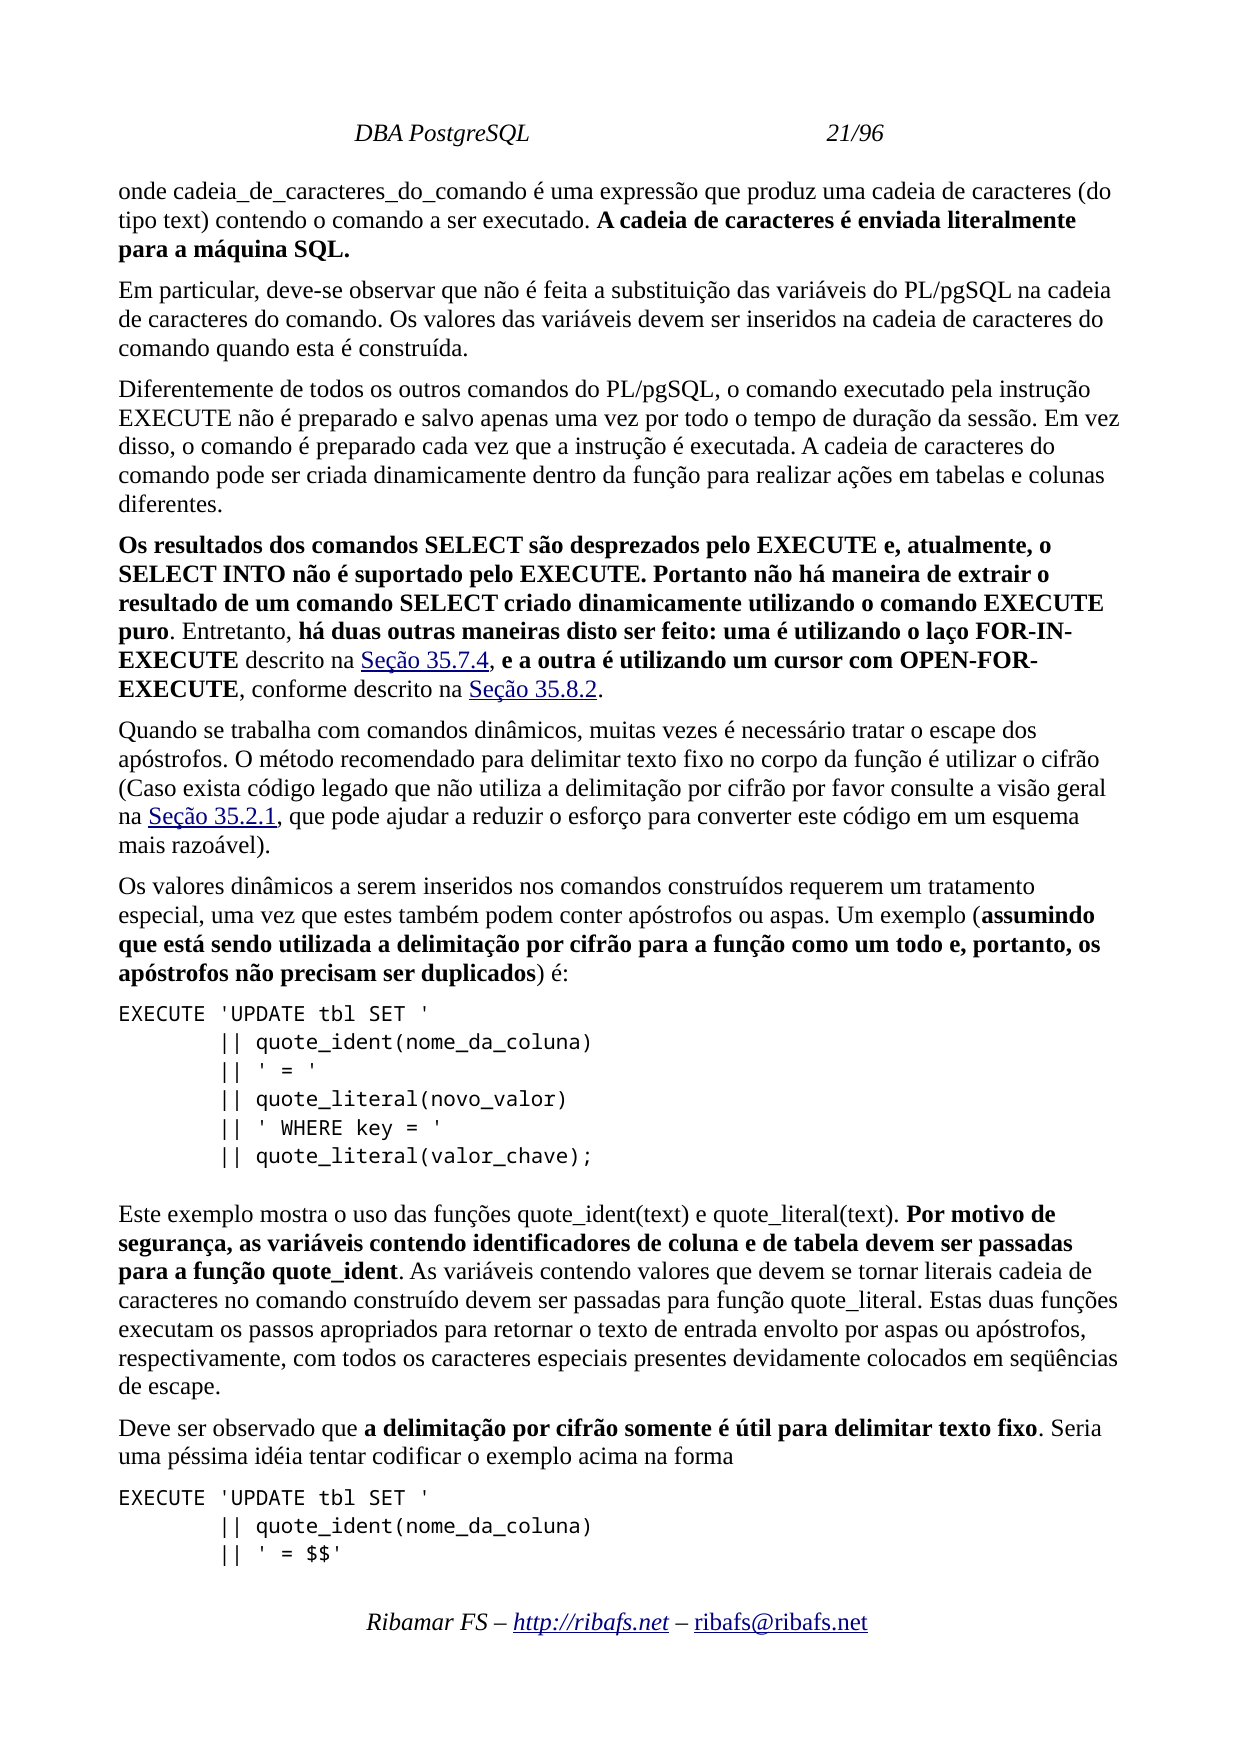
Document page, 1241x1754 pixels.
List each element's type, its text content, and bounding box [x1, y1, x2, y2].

text || quote_literal(novo_valor) [118, 1084, 1122, 1113]
text || ' = ' [118, 1056, 1122, 1084]
text Em particular, deve-se observar que não é feita a substituição das variáveis do PL/pgSQL na cadeia de caracteres do comando. Os valores das variáveis devem ser inseridos na cadeia de caracteres do comando quando esta é construída. [118, 275, 1122, 361]
text EXECUTE 'UPDATE tbl SET ' [118, 1483, 1122, 1511]
text Quando se trabalha com comandos dinâmicos, muitas vezes é necessário tratar o escape dos apóstrofos. O método recomendado para delimitar texto fixo no corpo da função é utilizar o cifrão (Caso exista código legado que não utiliza a delimitação por cifrão por favor consulte a visão geral na Seção 35.2.1, que pode ajudar a reduzir o esforço para converter este código em um esquema mais razoável). [118, 715, 1122, 859]
text Diferentemente de todos os outros comandos do PL/pgSQL, o comando executado pela instrução EXECUTE não é preparado e salvo apenas uma vez por todo o tempo de duração da sessão. Em vez disso, o comando é preparado cada vez que a instrução é executada. A cadeia de caracteres do comando pode ser criada dinamicamente dentro da função para realizar ações em tabelas e colunas diferentes. [118, 374, 1122, 518]
text Os resultados dos comandos SELECT são desprezados pelo EXECUTE e, atualmente, o SELECT INTO não é suportado pelo EXECUTE. Portanto não há maneira de extrair o resultado de um comando SELECT criado dinamicamente utilizando o comando EXECUTE puro. Entretanto, há duas outras maneiras disto ser feito: uma é utilizando o laço FOR-IN-EXECUTE descrito na Seção 35.7.4, e a outra é utilizando um cursor com OPEN-FOR-EXECUTE, conforme descrito na Seção 35.8.2. [118, 530, 1122, 703]
text || quote_literal(valor_chave); [118, 1141, 1122, 1169]
text Deve ser observado que a delimitação por cifrão somente é útil para delimitar texto fixo. Seria uma péssima idéia tentar codificar o exemplo acima na forma [118, 1413, 1122, 1470]
text || ' WHERE key = ' [118, 1113, 1122, 1141]
text Este exemplo mostra o uso das funções quote_ident(text) e quote_literal(text). Por motivo de segurança, as variáveis contendo identificadores de coluna e de tabela devem ser passadas para a função quote_ident. As variáveis contendo valores que devem se tornar literais cadeia de caracteres no comando construído devem ser passadas para função quote_literal. Estas duas funções executam os passos apropriados para retornar o texto de entrada envolto por aspas ou apóstrofos, respectivamente, com todos os caracteres especiais presentes devidamente colocados em seqüências de escape. [118, 1199, 1122, 1400]
text onde cadeia_de_caracteres_do_comando é uma expressão que produz uma cadeia de caracteres (do tipo text) contendo o comando a ser executado. A cadeia de caracteres é enviada literalmente para a máquina SQL. [118, 176, 1122, 263]
text || quote_ident(nome_da_coluna) [118, 1511, 1122, 1539]
text || quote_ident(nome_da_coluna) [118, 1027, 1122, 1056]
text Os valores dinâmicos a serem inseridos nos comandos construídos requerem um tratamento especial, uma vez que estes também podem conter apóstrofos ou aspas. Um exemplo (assumindo que está sendo utilizada a delimitação por cifrão para a função como um todo e, portanto, os apóstrofos não precisam ser duplicados) é: [118, 871, 1122, 986]
text || ' = $$' [118, 1539, 1122, 1568]
text EXECUTE 'UPDATE tbl SET ' [118, 999, 1122, 1027]
